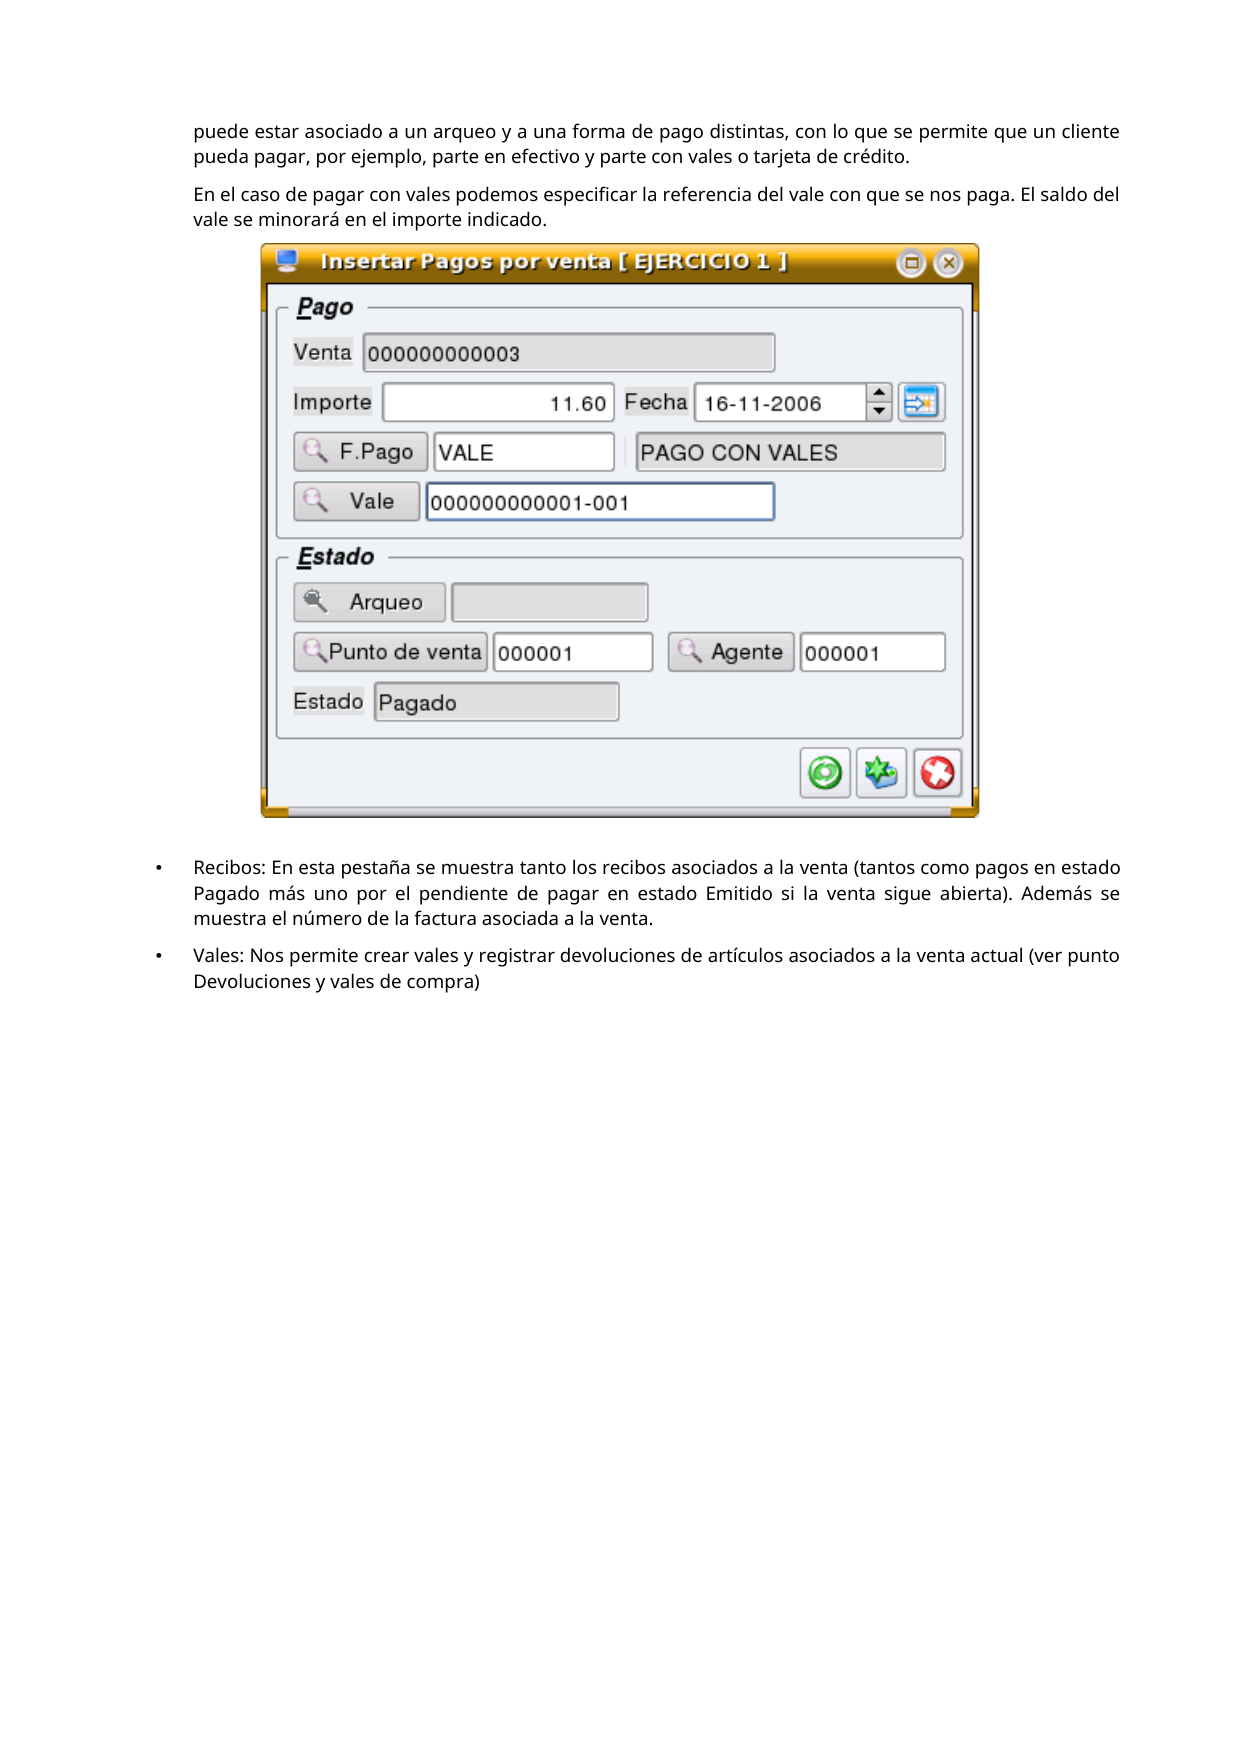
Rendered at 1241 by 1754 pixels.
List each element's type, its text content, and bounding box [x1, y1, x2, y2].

list Vales: Nos permite crear vales y registrar devoluciones de artículos asociados a la venta actual (ver punto Devoluciones y vales de compra) [156, 943, 1122, 994]
list puede estar asociado a un arqueo y a una forma de pago distintas, con lo que se permite que un cliente pueda pagar, por ejemplo, parte en efectivo y parte con vales o tarjeta de crédito. [156, 118, 1122, 169]
picture [260, 243, 980, 818]
list En el caso de pagar con vales podemos especificar la referencia del vale con que se nos paga. El saldo del vale se minorará en el importe indicado. [156, 181, 1122, 232]
list Recibos: En esta pestaña se muestra tanto los recibos asociados a la venta (tantos como pagos en estado Pagado más uno por el pendiente de pagar en estado Emitido si la venta sigue abierta). Además se muestra el número de la factura asociada a la venta. [156, 854, 1122, 931]
